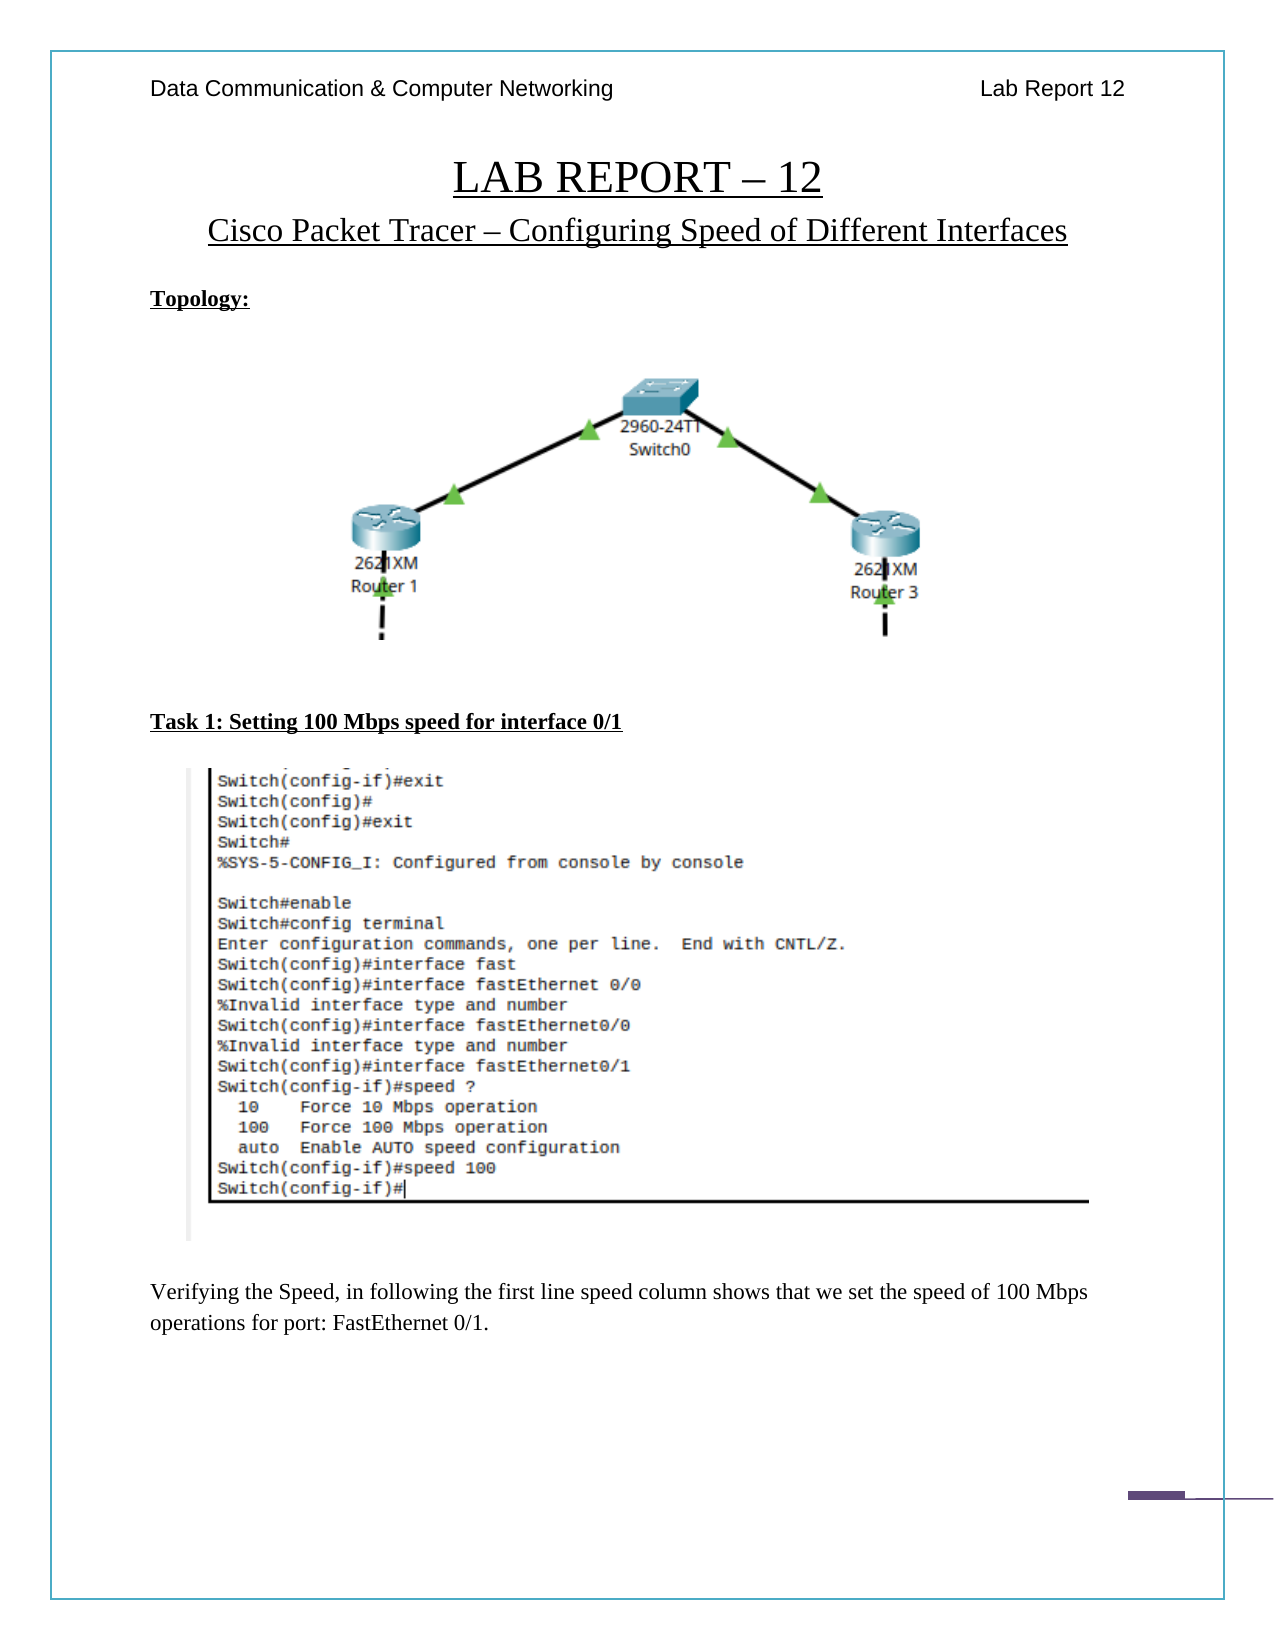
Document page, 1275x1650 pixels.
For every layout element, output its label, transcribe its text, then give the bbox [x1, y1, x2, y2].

text Topology: [150, 285, 1125, 311]
picture [186, 768, 1089, 1241]
text Cisco Packet Tracer – Configuring Speed of Different Interfaces [150, 211, 1125, 249]
picture [150, 345, 1125, 640]
text Verifying the Speed, in following the first line speed column shows that we set the speed of 100 Mbps operations for port: FastEthernet 0/1. [150, 1278, 1125, 1335]
text LAB REPORT – 12 [150, 150, 1125, 203]
text Task 1: Setting 100 Mbps speed for interface 0/1 [150, 708, 1125, 734]
